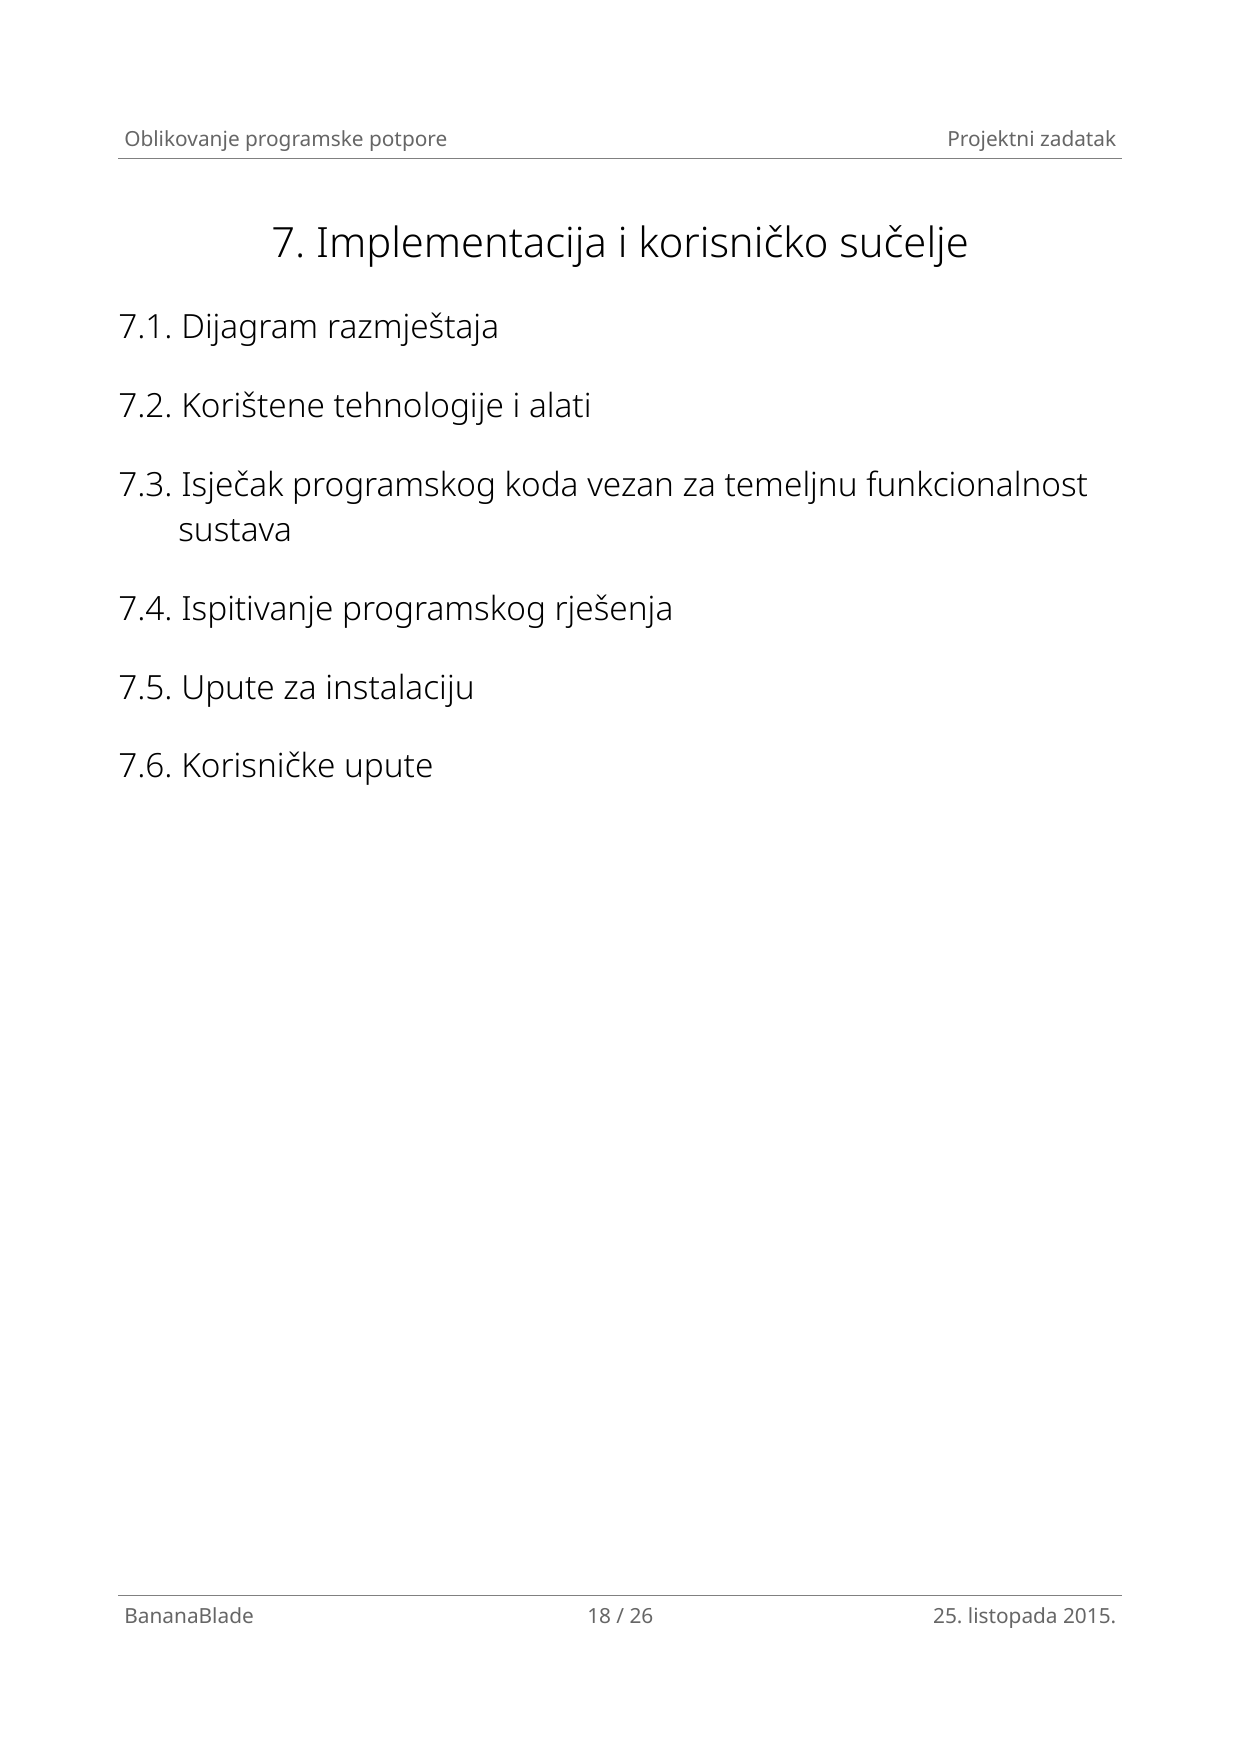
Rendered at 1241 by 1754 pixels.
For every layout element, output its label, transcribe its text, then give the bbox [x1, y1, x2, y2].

subtitle 7.3. Isječak programskog koda vezan za temeljnu funkcionalnost sustava [118, 461, 1122, 551]
subtitle 7.2. Korištene tehnologije i alati [118, 382, 1122, 427]
subtitle 7.6. Korisničke upute [118, 742, 1122, 788]
subtitle 7.5. Upute za instalaciju [118, 663, 1122, 709]
subtitle 7.1. Dijagram razmještaja [118, 303, 1122, 348]
subtitle 7. Implementacija i korisničko sučelje [118, 213, 1122, 270]
subtitle 7.4. Ispitivanje programskog rješenja [118, 585, 1122, 630]
